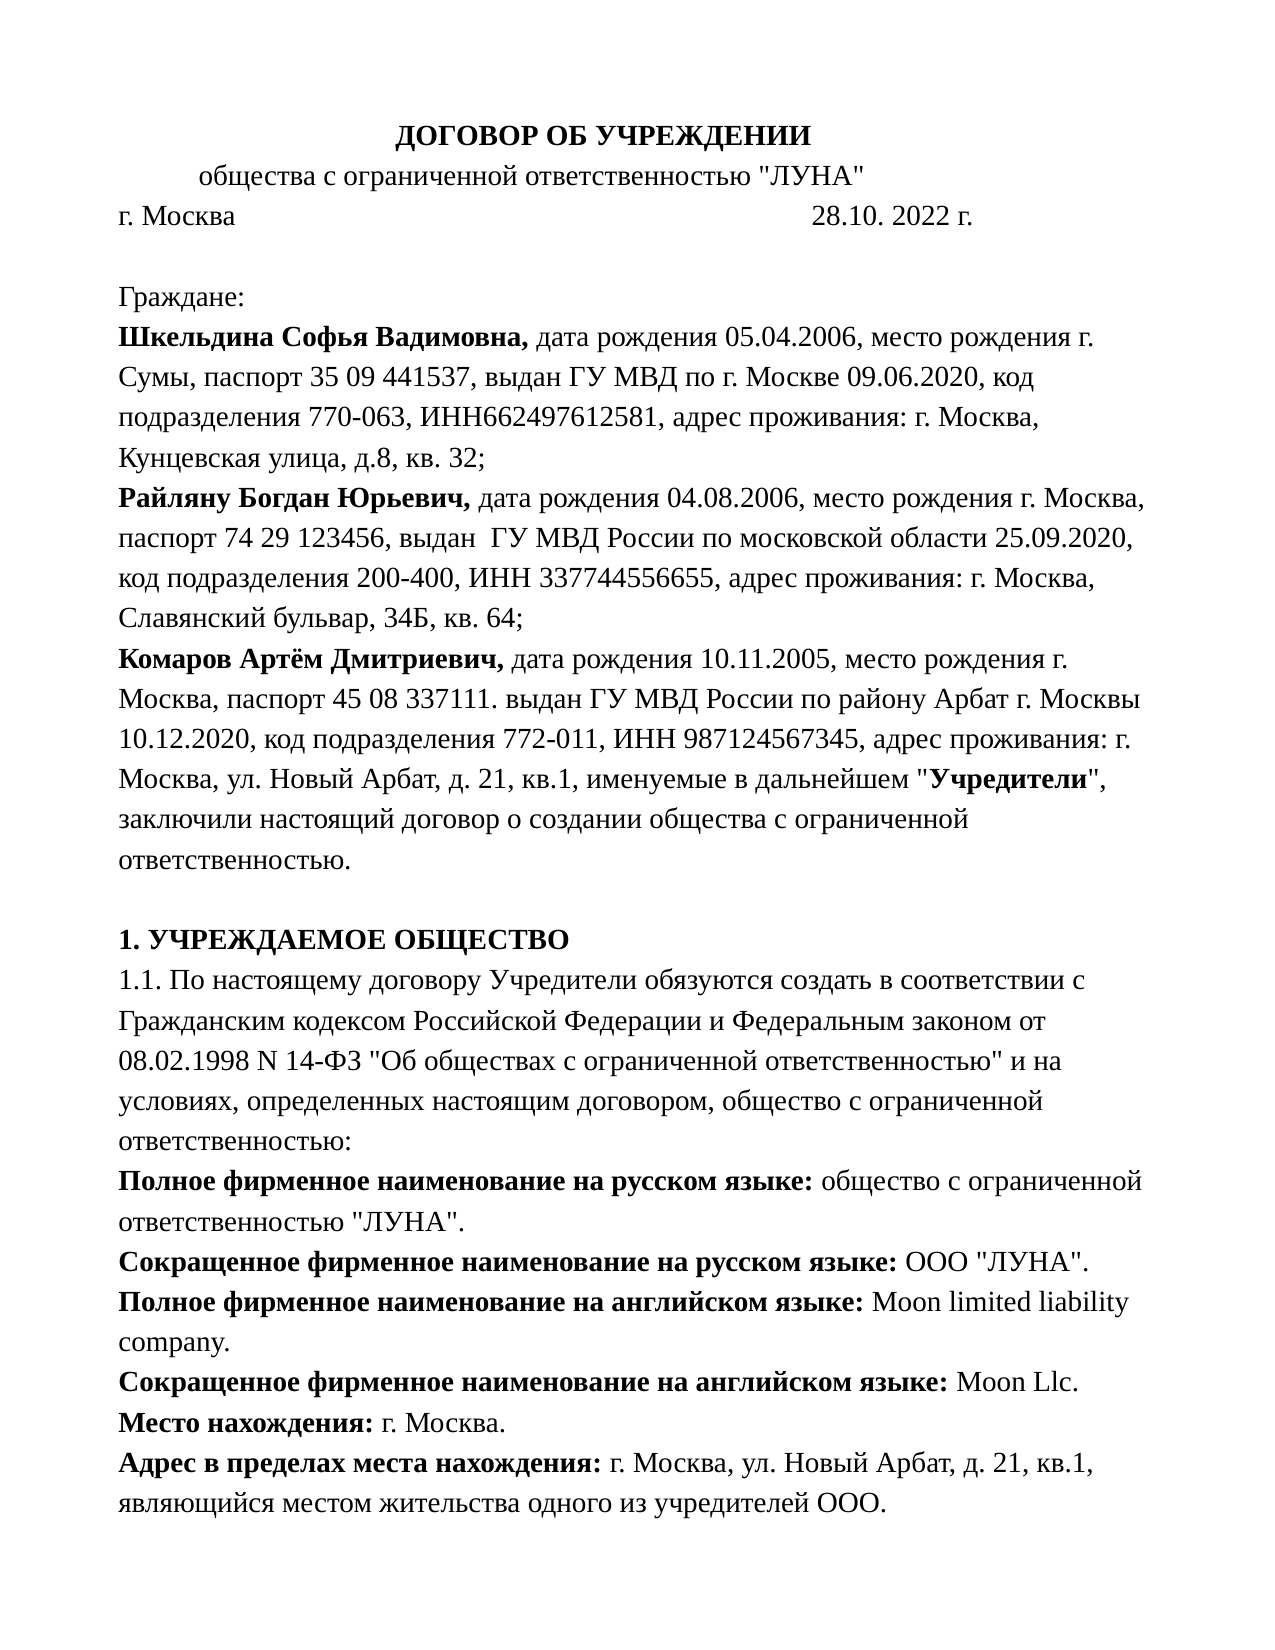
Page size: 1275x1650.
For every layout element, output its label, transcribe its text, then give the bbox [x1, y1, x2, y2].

text Полное фирменное наименование на русском языке: общество с ограниченной ответственностью "ЛУНА". [118, 1163, 1157, 1237]
text Сокращенное фирменное наименование на английском языке: Moon Llc. [118, 1364, 1157, 1398]
text Адрес в пределах места нахождения: г. Москва, ул. Новый Арбат, д. 21, кв.1, являющийся местом жительства одного из учредителей ООО. [118, 1445, 1157, 1519]
text Полное фирменное наименование на английском языке: Moon limited liability company. [118, 1284, 1157, 1358]
text Граждане: [118, 279, 1157, 312]
text 1.1. По настоящему договору Учредители обязуются создать в соответствии с Гражданским кодексом Российской Федерации и Федеральным законом от 08.02.1998 N 14-ФЗ "Об обществах с ограниченной ответственностью" и на условиях, определенных настоящим договором, общество с ограниченной ответственностью: [118, 962, 1157, 1157]
text г. Москва 28.10. 2022 г. [118, 198, 1157, 232]
text Комаров Артём Дмитриевич, дата рождения 10.11.2005, место рождения г. Москва, паспорт 45 08 337111. выдан ГУ МВД России по району Арбат г. Москвы 10.12.2020, код подразделения 772-011, ИНН 987124567345, адрес проживания: г. Москва, ул. Новый Арбат, д. 21, кв.1, именуемые в дальнейшем "Учредители", заключили настоящий договор о создании общества с ограниченной ответственностью. [118, 641, 1157, 875]
text 1. УЧРЕЖДАЕМОЕ ОБЩЕСТВО [118, 922, 1157, 956]
text общества с ограниченной ответственностью "ЛУНА" [118, 158, 1157, 192]
text Место нахождения: г. Москва. [118, 1405, 1157, 1438]
text Сокращенное фирменное наименование на русском языке: ООО "ЛУНА". [118, 1244, 1157, 1277]
text Райляну Богдан Юрьевич, дата рождения 04.08.2006, место рождения г. Москва, паспорт 74 29 123456, выдан ГУ МВД России по московской области 25.09.2020, код подразделения 200-400, ИНН 337744556655, адрес проживания: г. Москва, Славянский бульвар, 34Б, кв. 64; [118, 480, 1157, 634]
text ДОГОВОР ОБ УЧРЕЖДЕНИИ [118, 118, 1157, 152]
text Шкельдина Софья Вадимовна, дата рождения 05.04.2006, место рождения г. Сумы, паспорт 35 09 441537, выдан ГУ МВД по г. Москве 09.06.2020, код подразделения 770-063, ИНН662497612581, адрес проживания: г. Москва, Кунцевская улица, д.8, кв. 32; [118, 319, 1157, 473]
